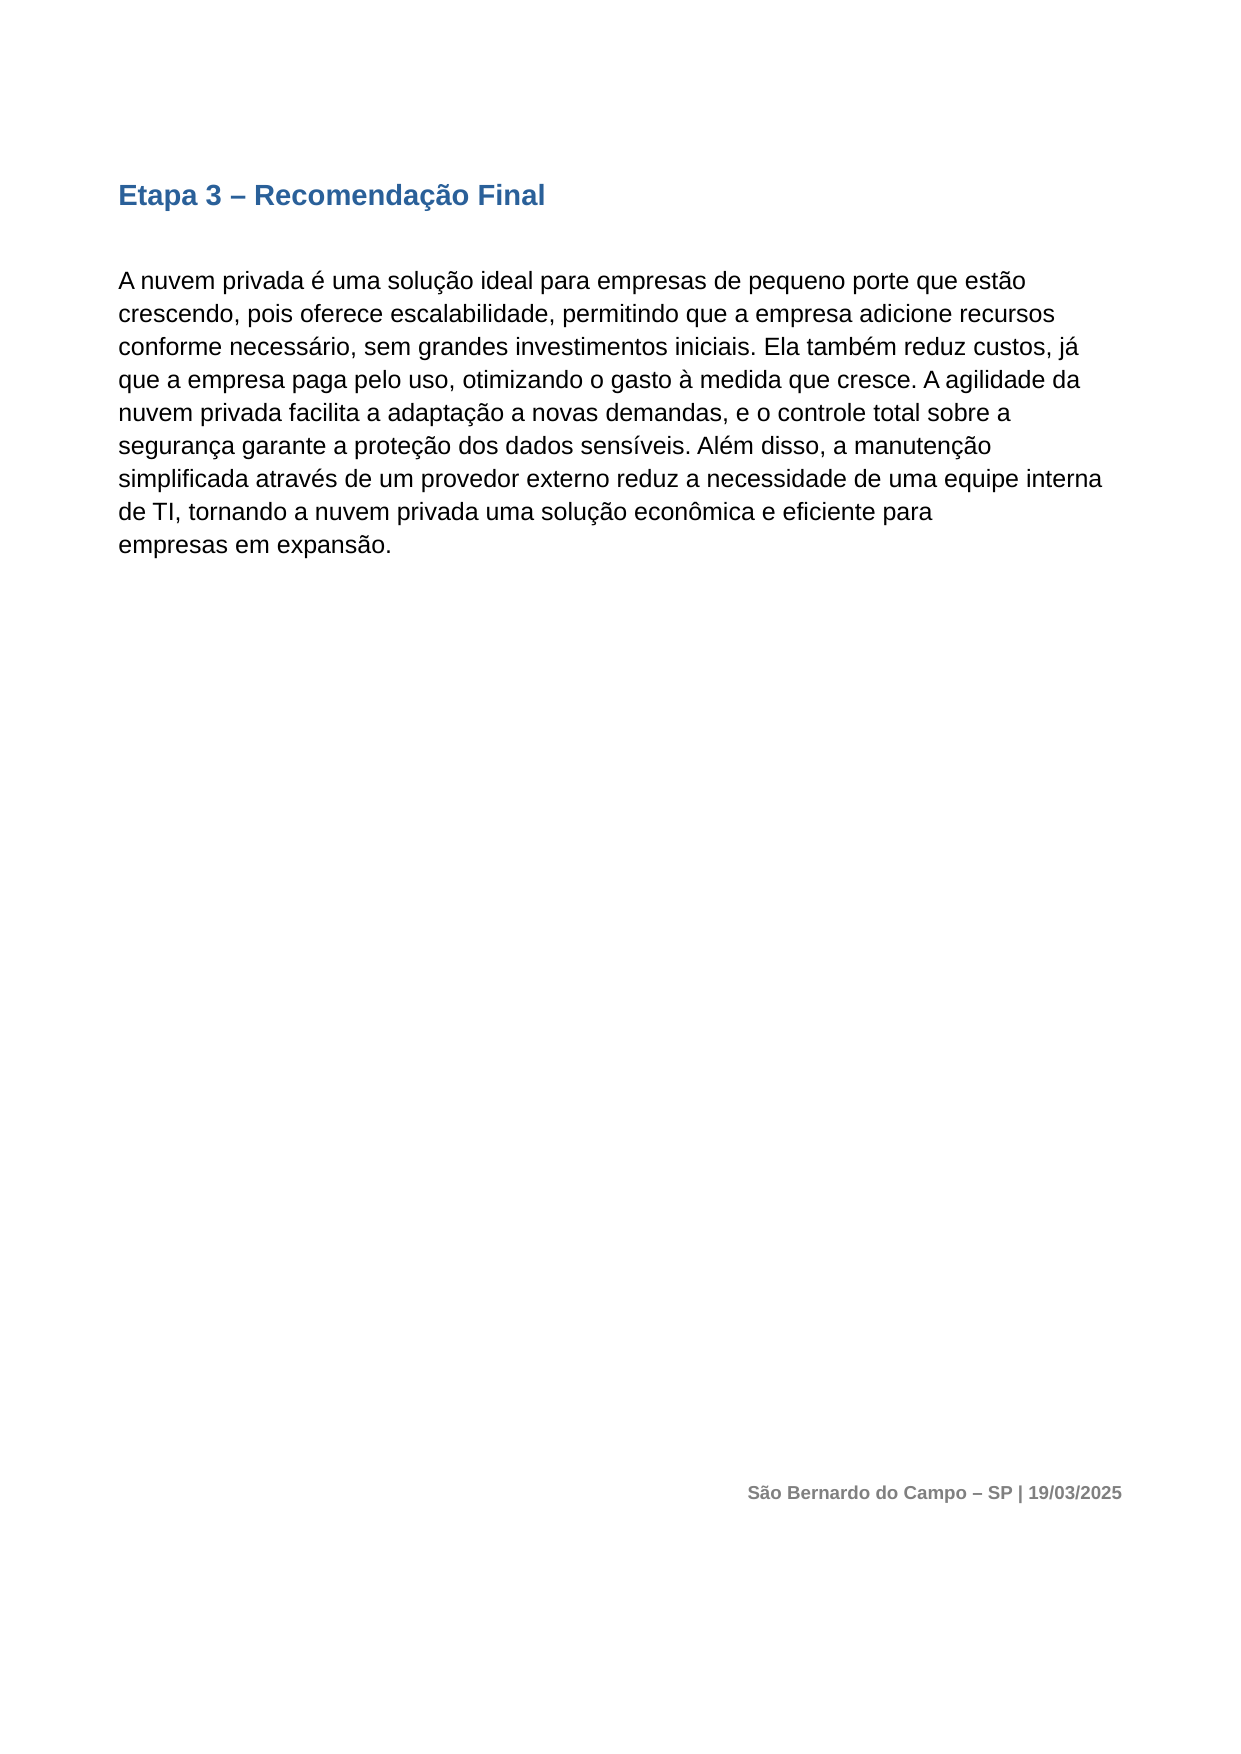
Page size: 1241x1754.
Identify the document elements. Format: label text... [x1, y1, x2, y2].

subtitle Etapa 3 – Recomendação Final [118, 178, 1122, 212]
text São Bernardo do Campo – SP | 19/03/2025 [118, 1482, 1122, 1503]
text A nuvem privada é uma solução ideal para empresas de pequeno porte que estão crescendo, pois oferece escalabilidade, permitindo que a empresa adicione recursos conforme necessário, sem grandes investimentos iniciais. Ela também reduz custos, já que a empresa paga pelo uso, otimizando o gasto à medida que cresce. A agilidade da nuvem privada facilita a adaptação a novas demandas, e o controle total sobre a segurança garante a proteção dos dados sensíveis. Além disso, a manutenção simplificada através de um provedor externo reduz a necessidade de uma equipe interna de TI, tornando a nuvem privada uma solução econômica e eficiente para empresas em expansão. [118, 266, 1122, 558]
